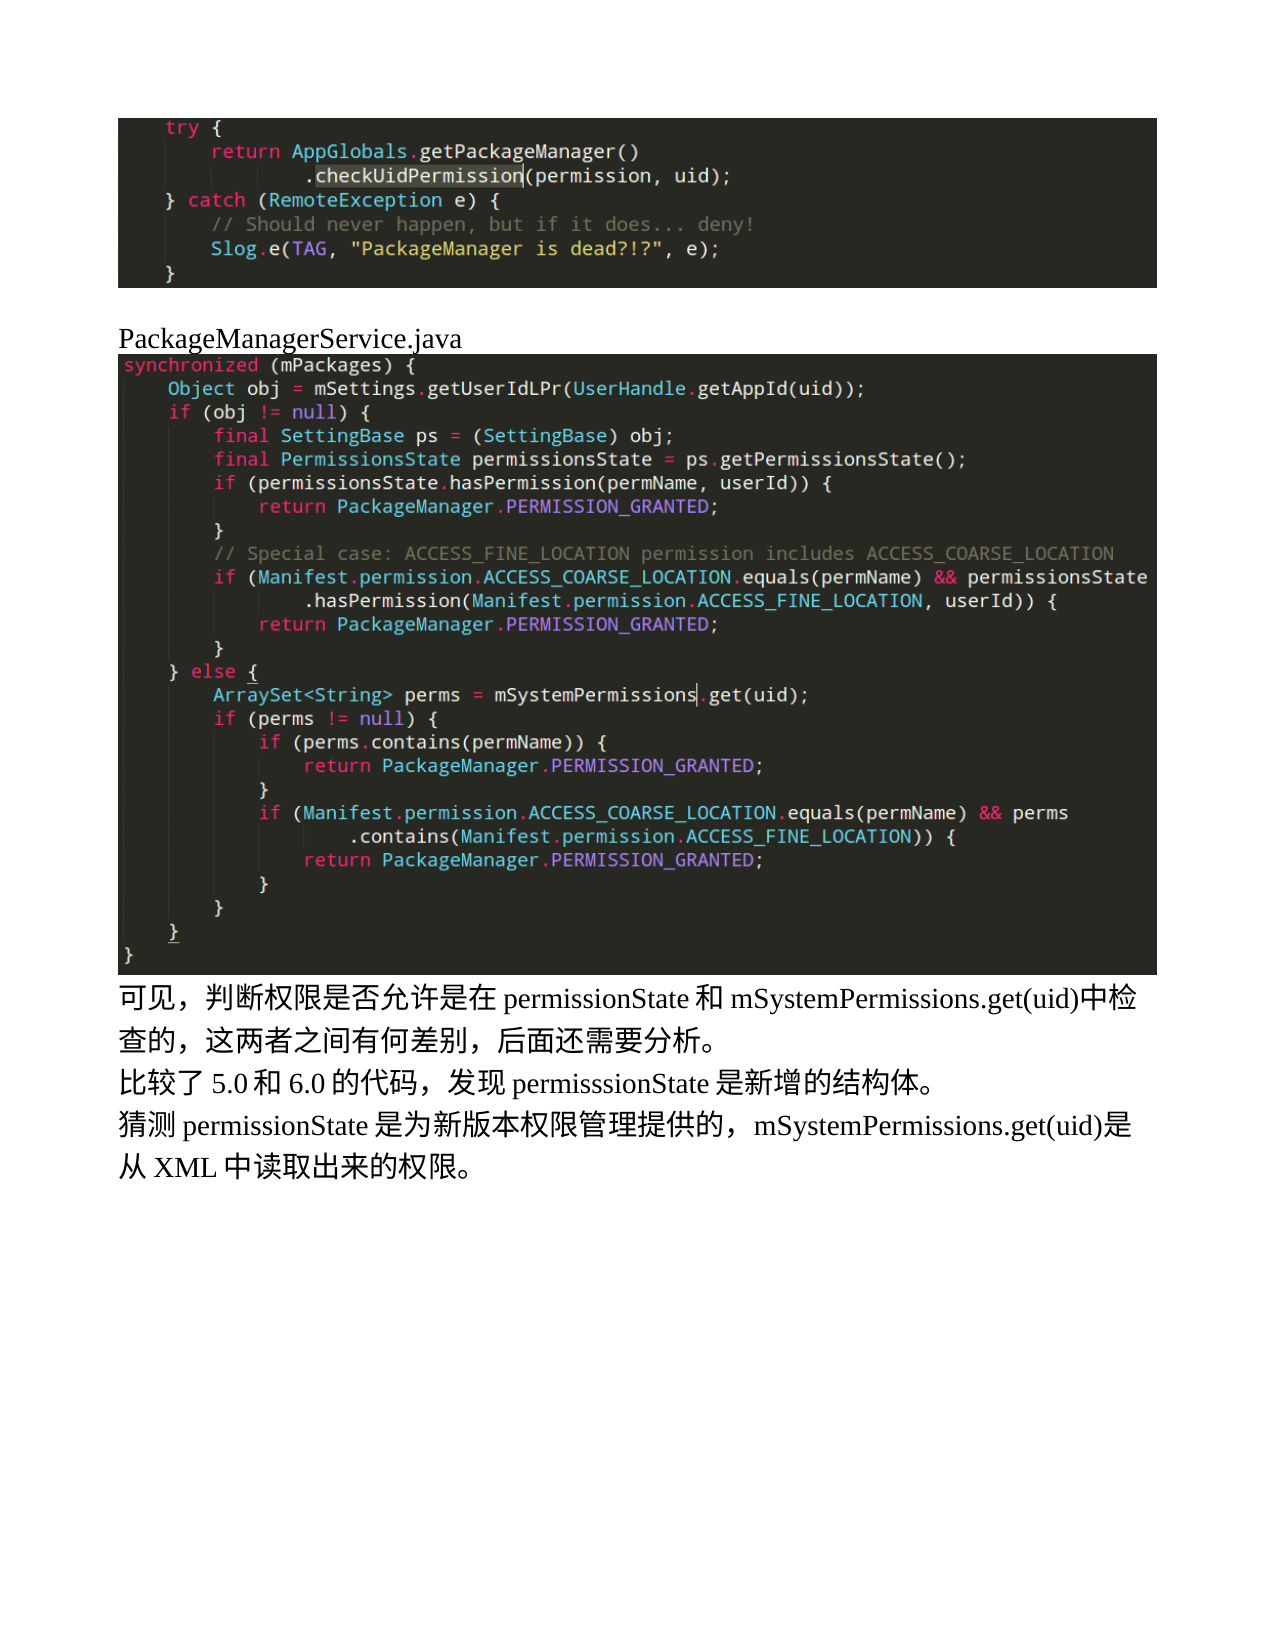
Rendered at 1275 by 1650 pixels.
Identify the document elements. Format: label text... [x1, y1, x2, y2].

text 比较了5.0和6.0的代码，发现permisssionState是新增的结构体。 [118, 1059, 1157, 1102]
picture [118, 354, 1157, 975]
text 猜测permissionState是为新版本权限管理提供的，mSystemPermissions.get(uid)是从XML中读取出来的权限。 [118, 1102, 1157, 1186]
picture [118, 118, 1157, 288]
text PackageManagerService.java [118, 321, 1157, 354]
text 可见，判断权限是否允许是在permissionState和mSystemPermissions.get(uid)中检查的，这两者之间有何差别，后面还需要分析。 [118, 975, 1157, 1059]
